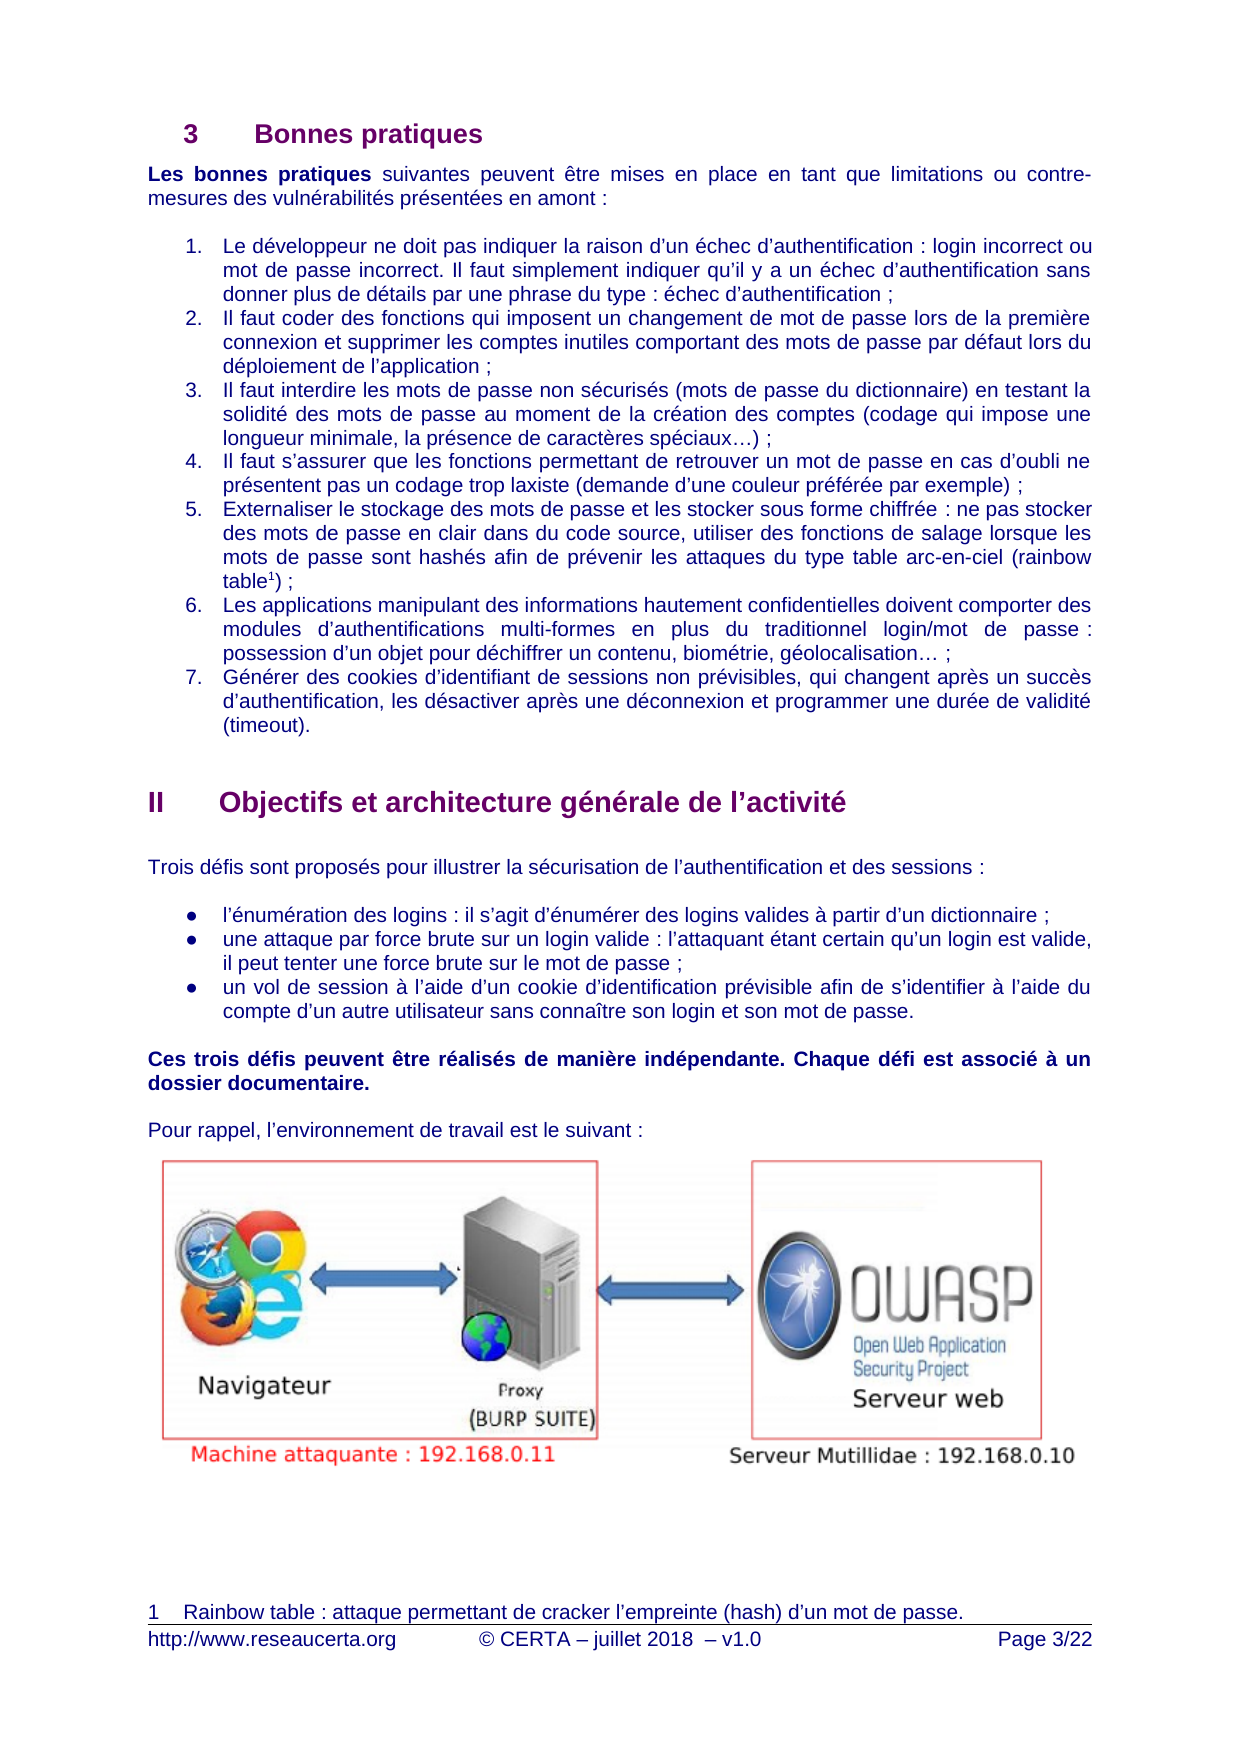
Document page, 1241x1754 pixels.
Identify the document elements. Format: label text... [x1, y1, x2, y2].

list Il faut coder des fonctions qui imposent un changement de mot de passe lors de la première connexion et supprimer les comptes inutiles comportant des mots de passe par défaut lors du déploiement de l’application ; [185, 306, 1092, 377]
list un vol de session à l’aide d’un cookie d’identification prévisible afin de s’identifier à l’aide du compte d’un autre utilisateur sans connaître son login et son mot de passe. [185, 974, 1092, 1022]
list Il faut interdire les mots de passe non sécurisés (mots de passe du dictionnaire) en testant la solidité des mots de passe au moment de la création des comptes (codage qui impose une longueur minimale, la présence de caractères spéciaux…) ; [185, 377, 1092, 449]
text Pour rappel, l’environnement de travail est le suivant : [148, 1118, 1092, 1142]
text Les bonnes pratiques suivantes peuvent être mises en place en tant que limitations ou contre-mesures des vulnérabilités présentées en amont : [148, 162, 1092, 210]
subtitle Objectifs et architecture générale de l’activité [148, 785, 1092, 818]
list Les applications manipulant des informations hautement confidentielles doivent comporter des modules d’authentifications multi-formes en plus du traditionnel login/mot de passe : possession d’un objet pour déchiffrer un contenu, biométrie, géolocalisation… ; [185, 593, 1092, 665]
list Générer des cookies d’identifiant de sessions non prévisibles, qui changent après un succès d’authentification, les désactiver après une déconnexion et programmer une durée de validité (timeout). [185, 665, 1092, 737]
subtitle Bonnes pratiques [183, 118, 1092, 149]
list Il faut s’assurer que les fonctions permettant de retrouver un mot de passe en cas d’oubli ne présentent pas un codage trop laxiste (demande d’une couleur préférée par exemple) ; [185, 449, 1092, 497]
text Ces trois défis peuvent être réalisés de manière indépendante. Chaque défi est associé à un dossier documentaire. [148, 1046, 1092, 1094]
list Rainbow table : attaque permettant de cracker l’empreinte (hash) d’un mot de passe. [148, 1599, 1092, 1623]
list l’énumération des logins : il s’agit d’énumérer des logins valides à partir d’un dictionnaire ; [185, 903, 1092, 927]
list une attaque par force brute sur un login valide : l’attaquant étant certain qu’un login est valide, il peut tenter une force brute sur le mot de passe ; [185, 927, 1092, 974]
text Trois défis sont proposés pour illustrer la sécurisation de l’authentification et des sessions : [148, 855, 1092, 879]
list Le développeur ne doit pas indiquer la raison d’un échec d’authentification : login incorrect ou mot de passe incorrect. Il faut simplement indiquer qu’il y a un échec d’authentification sans donner plus de détails par une phrase du type : échec d’authentification ; [185, 234, 1092, 306]
list Externaliser le stockage des mots de passe et les stocker sous forme chiffrée : ne pas stocker des mots de passe en clair dans du code source, utiliser des fonctions de salage lorsque les mots de passe sont hashés afin de prévenir les attaques du type table arc-en-ciel (rainbow table) ; [185, 497, 1092, 593]
picture [147, 1142, 1093, 1480]
